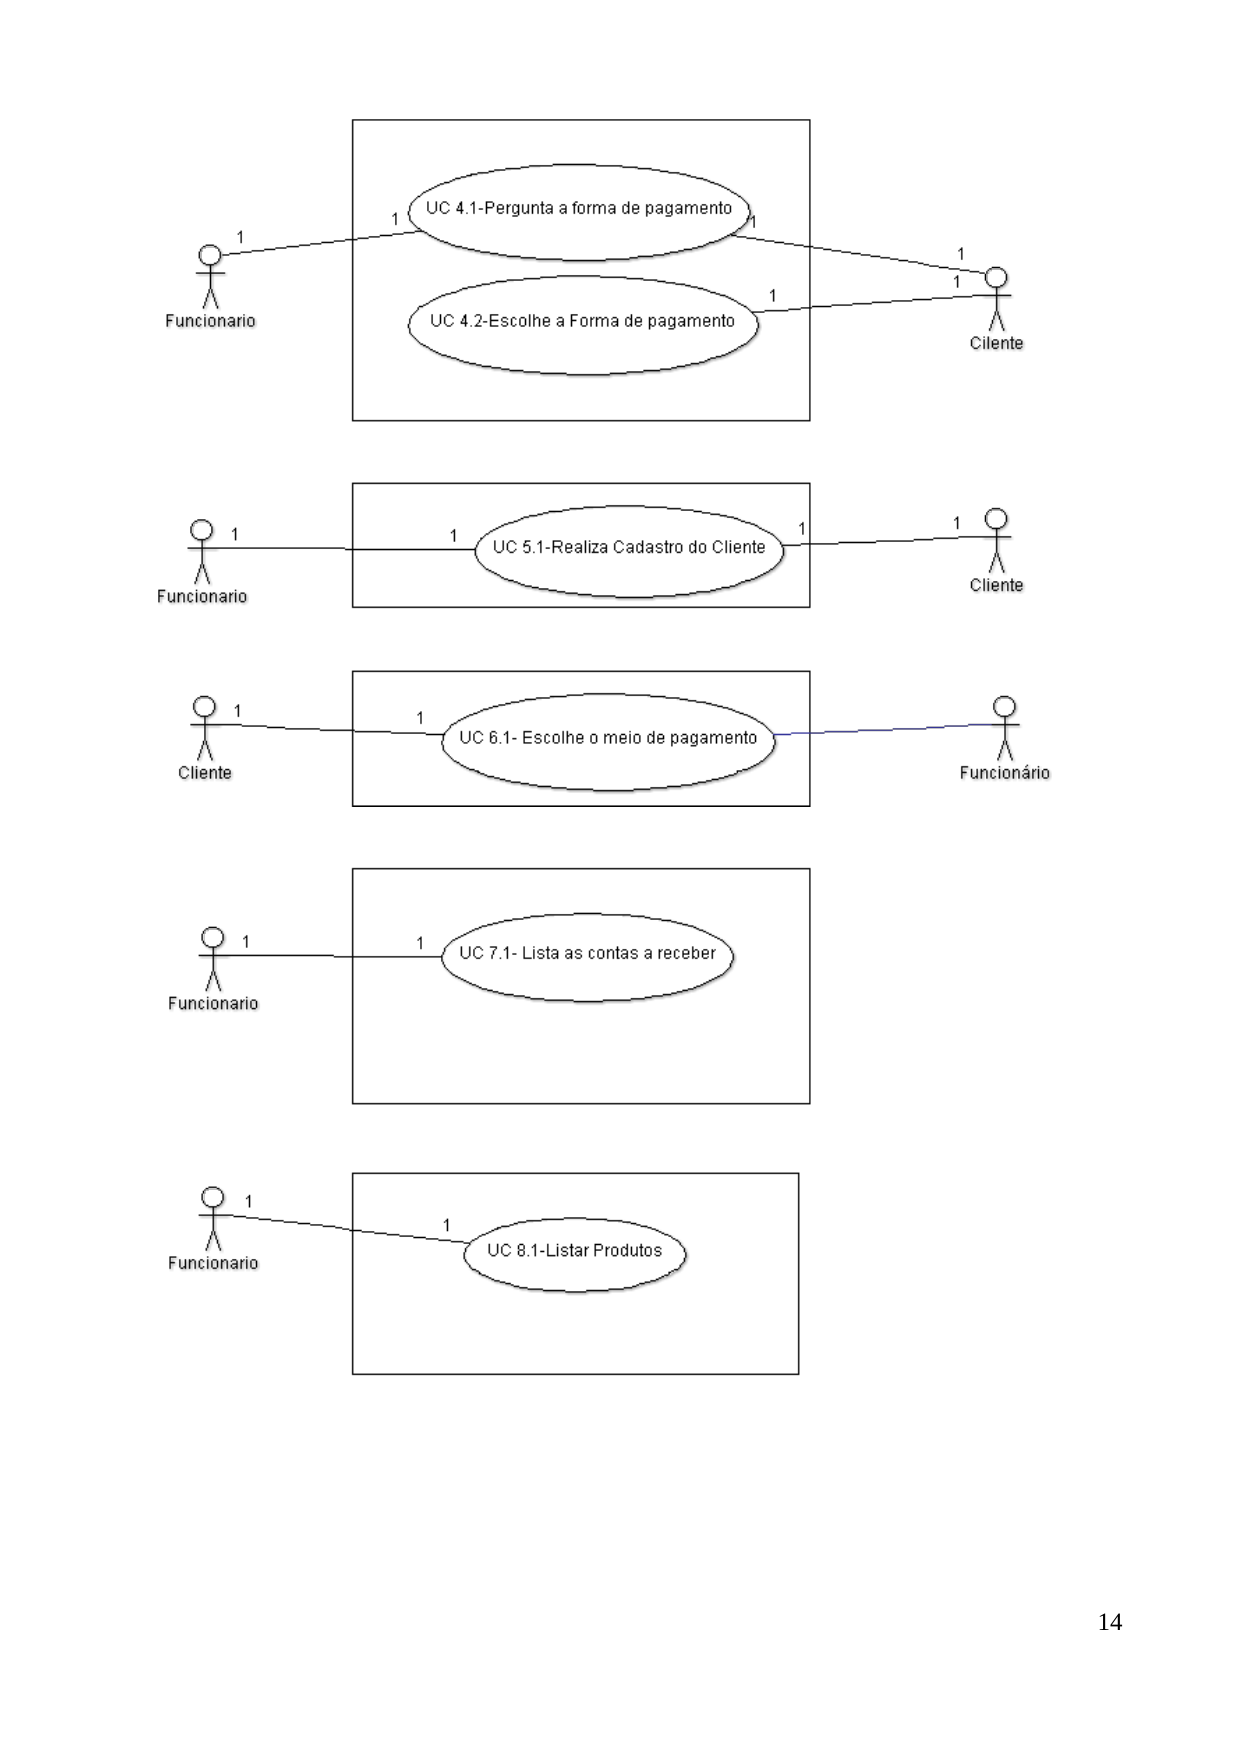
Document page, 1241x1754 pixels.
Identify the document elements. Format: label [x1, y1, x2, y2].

picture [118, 668, 1123, 807]
picture [118, 481, 1123, 611]
picture [118, 864, 1123, 1113]
picture [118, 1170, 1123, 1378]
picture [118, 118, 1123, 423]
